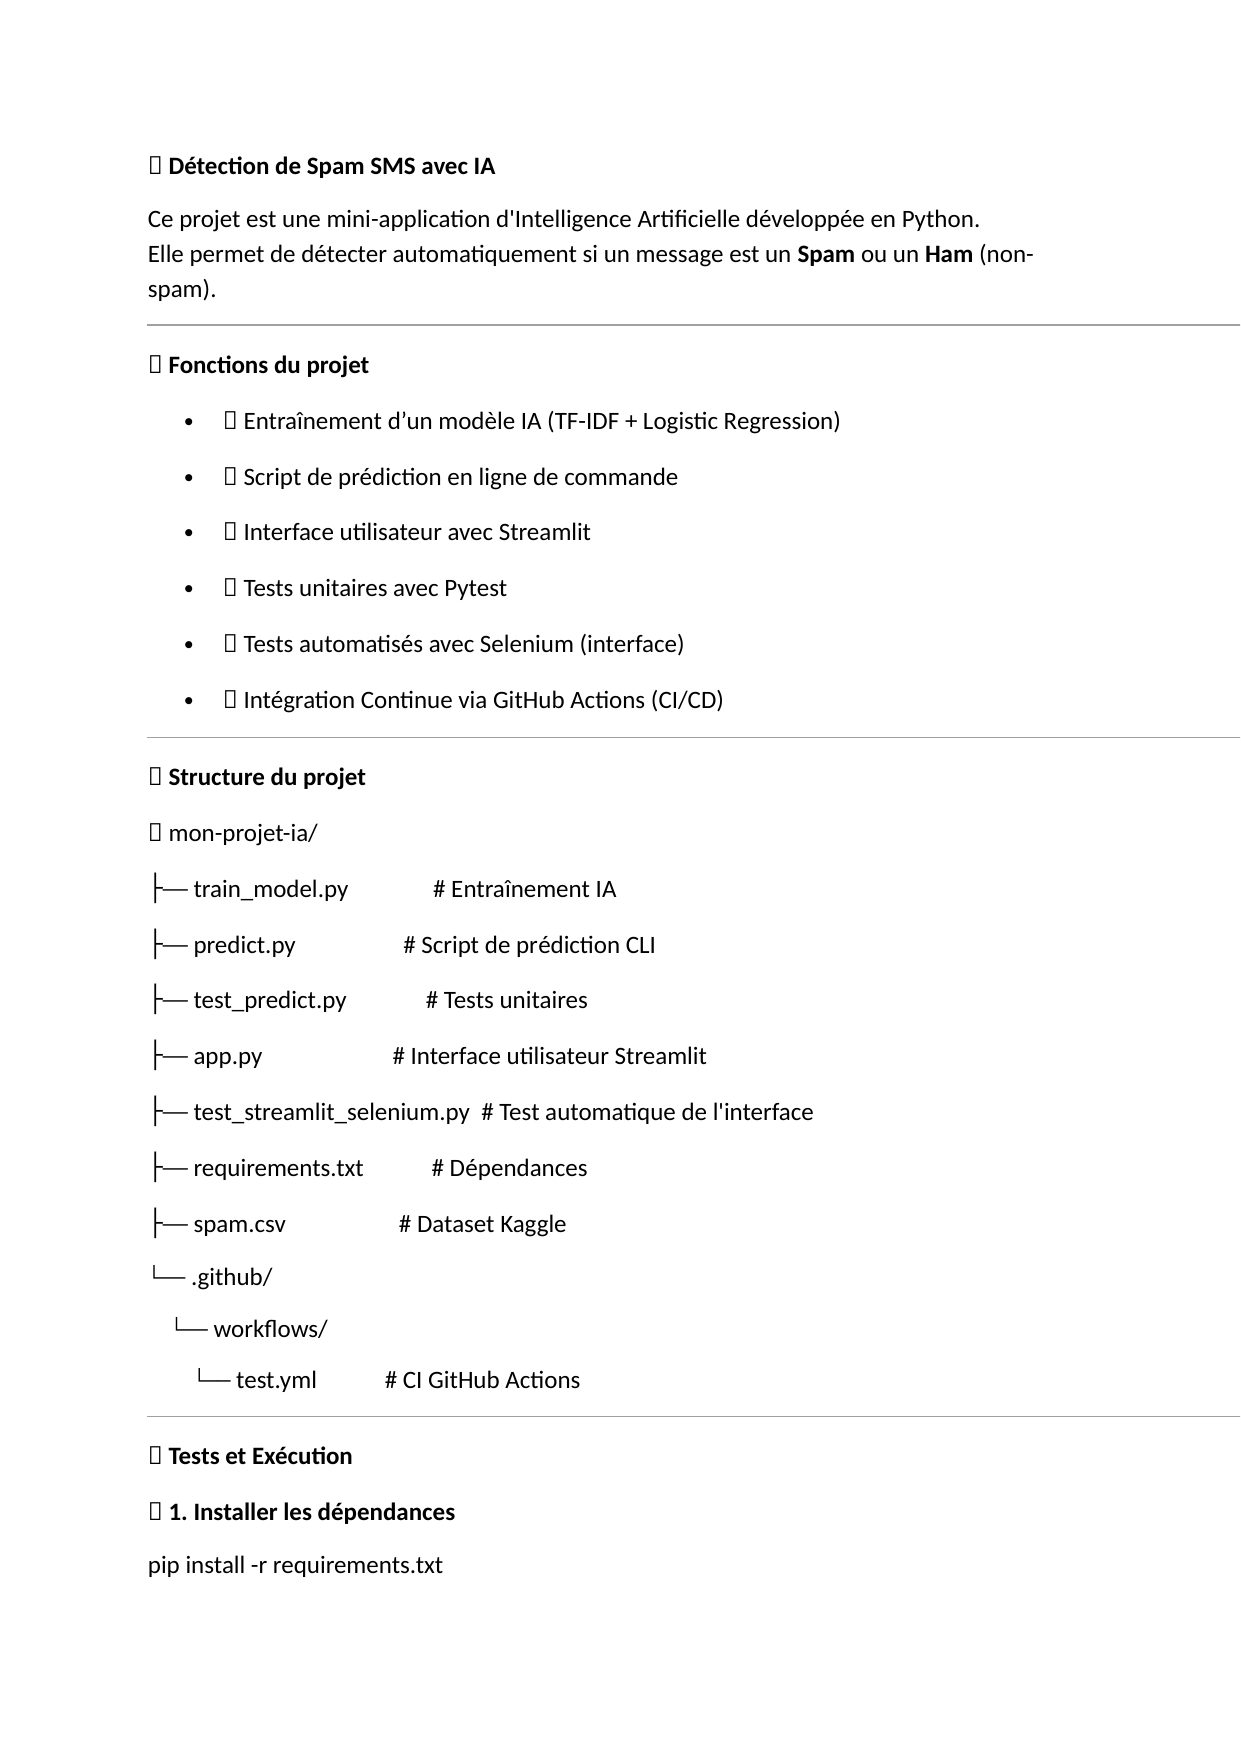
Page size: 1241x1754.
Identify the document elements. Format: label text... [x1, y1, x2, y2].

list ✅ Tests automatisés avec Selenium (interface) [185, 626, 1093, 660]
text └── test.yml # CI GitHub Actions [148, 1365, 1093, 1395]
text ├── spam.csv # Dataset Kaggle [148, 1206, 1093, 1239]
list ✅ Script de prédiction en ligne de commande [185, 458, 1093, 492]
text ├── train_model.py # Entraînement IA [148, 871, 1093, 904]
text Ce projet est une mini-application d'Intelligence Artificielle développée en Python. Elle permet de détecter automatiquement si un message est un Spam ou un Ham (non-spam). [148, 203, 1093, 304]
text ├── predict.py # Script de prédiction CLI [148, 926, 1093, 960]
text 🧪 Tests et Exécution [148, 1438, 1093, 1472]
text ├── requirements.txt # Dépendances [148, 1150, 1093, 1184]
text 📁 Structure du projet [148, 759, 1093, 793]
text pip install -r requirements.txt [148, 1549, 1093, 1580]
list ✅ Interface utilisateur avec Streamlit [185, 514, 1093, 548]
text 🧠 Détection de Spam SMS avec IA [148, 148, 1093, 182]
text 🔹 1. Installer les dépendances [148, 1494, 1093, 1528]
text ├── test_streamlit_selenium.py # Test automatique de l'interface [148, 1094, 1093, 1128]
list ✅ Intégration Continue via GitHub Actions (CI/CD) [185, 682, 1093, 716]
list ✅ Entraînement d’un modèle IA (TF-IDF + Logistic Regression) [185, 402, 1093, 436]
text 📁 mon-projet-ia/ [148, 815, 1093, 849]
text └── workflows/ [148, 1313, 1093, 1343]
list ✅ Tests unitaires avec Pytest [185, 570, 1093, 604]
text ├── test_predict.py # Tests unitaires [148, 982, 1093, 1016]
text ├── app.py # Interface utilisateur Streamlit [148, 1038, 1093, 1072]
text └── .github/ [148, 1261, 1093, 1292]
text 📌 Fonctions du projet [148, 347, 1093, 381]
